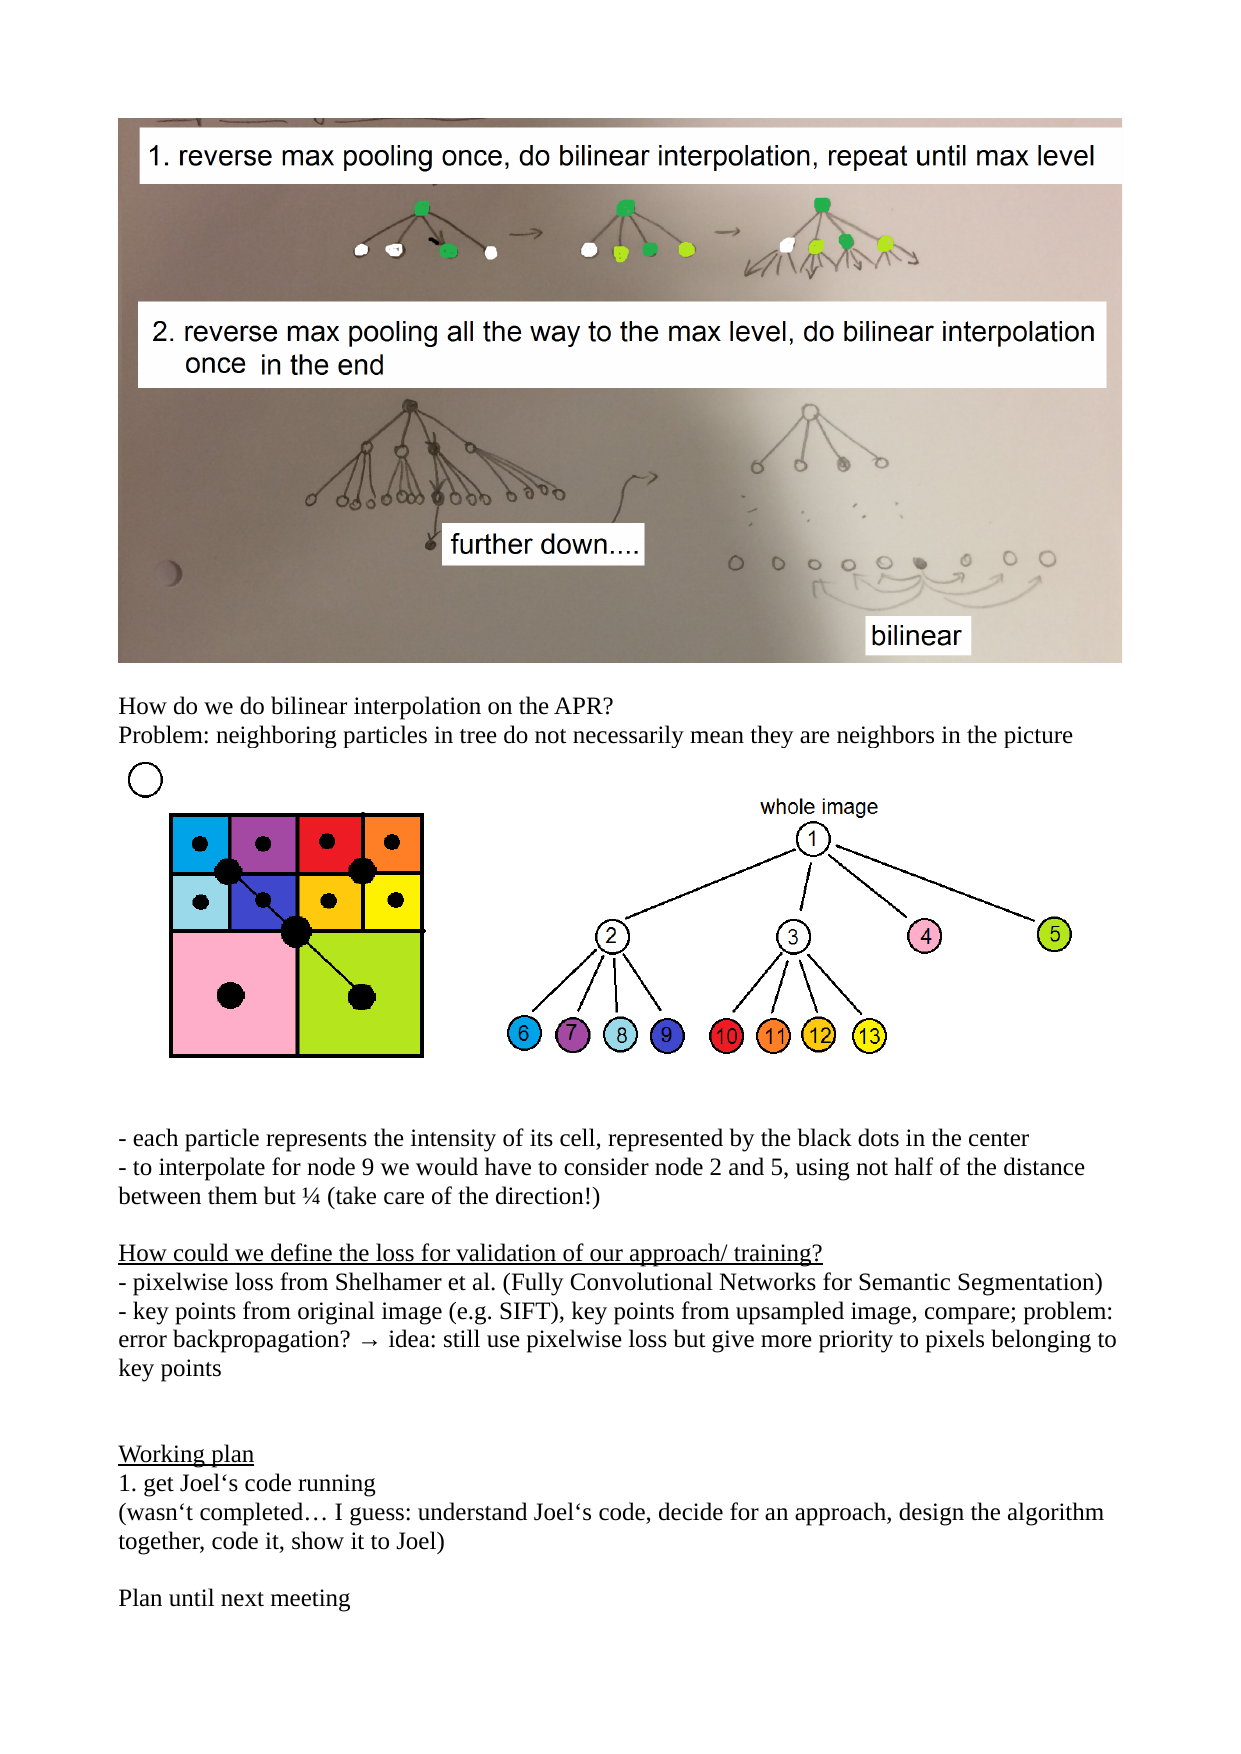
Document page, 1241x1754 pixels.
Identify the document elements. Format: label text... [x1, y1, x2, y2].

text 1. get Joel‘s code running [118, 1468, 1122, 1497]
text How do we do bilinear interpolation on the APR? [118, 691, 1122, 720]
picture [118, 118, 1123, 663]
text Working plan [118, 1439, 1122, 1468]
picture [118, 748, 1123, 1095]
text - key points from original image (e.g. SIFT), key points from upsampled image, compare; problem: error backpropagation? → idea: still use pixelwise loss but give more priority to pixels belonging to key points [118, 1296, 1122, 1382]
text (wasn‘t completed… I guess: understand Joel‘s code, decide for an approach, design the algorithm together, code it, show it to Joel) [118, 1497, 1122, 1554]
text - each particle represents the intensity of its cell, represented by the black dots in the center [118, 1123, 1122, 1152]
text Problem: neighboring particles in tree do not necessarily mean they are neighbors in the picture [118, 720, 1122, 748]
text - pixelwise loss from Shelhamer et al. (Fully Convolutional Networks for Semantic Segmentation) [118, 1267, 1122, 1296]
text How could we define the loss for validation of our approach/ training? [118, 1238, 1122, 1267]
text Plan until next meeting [118, 1583, 1122, 1612]
text - to interpolate for node 9 we would have to consider node 2 and 5, using not half of the distance between them but ¼ (take care of the direction!) [118, 1152, 1122, 1209]
